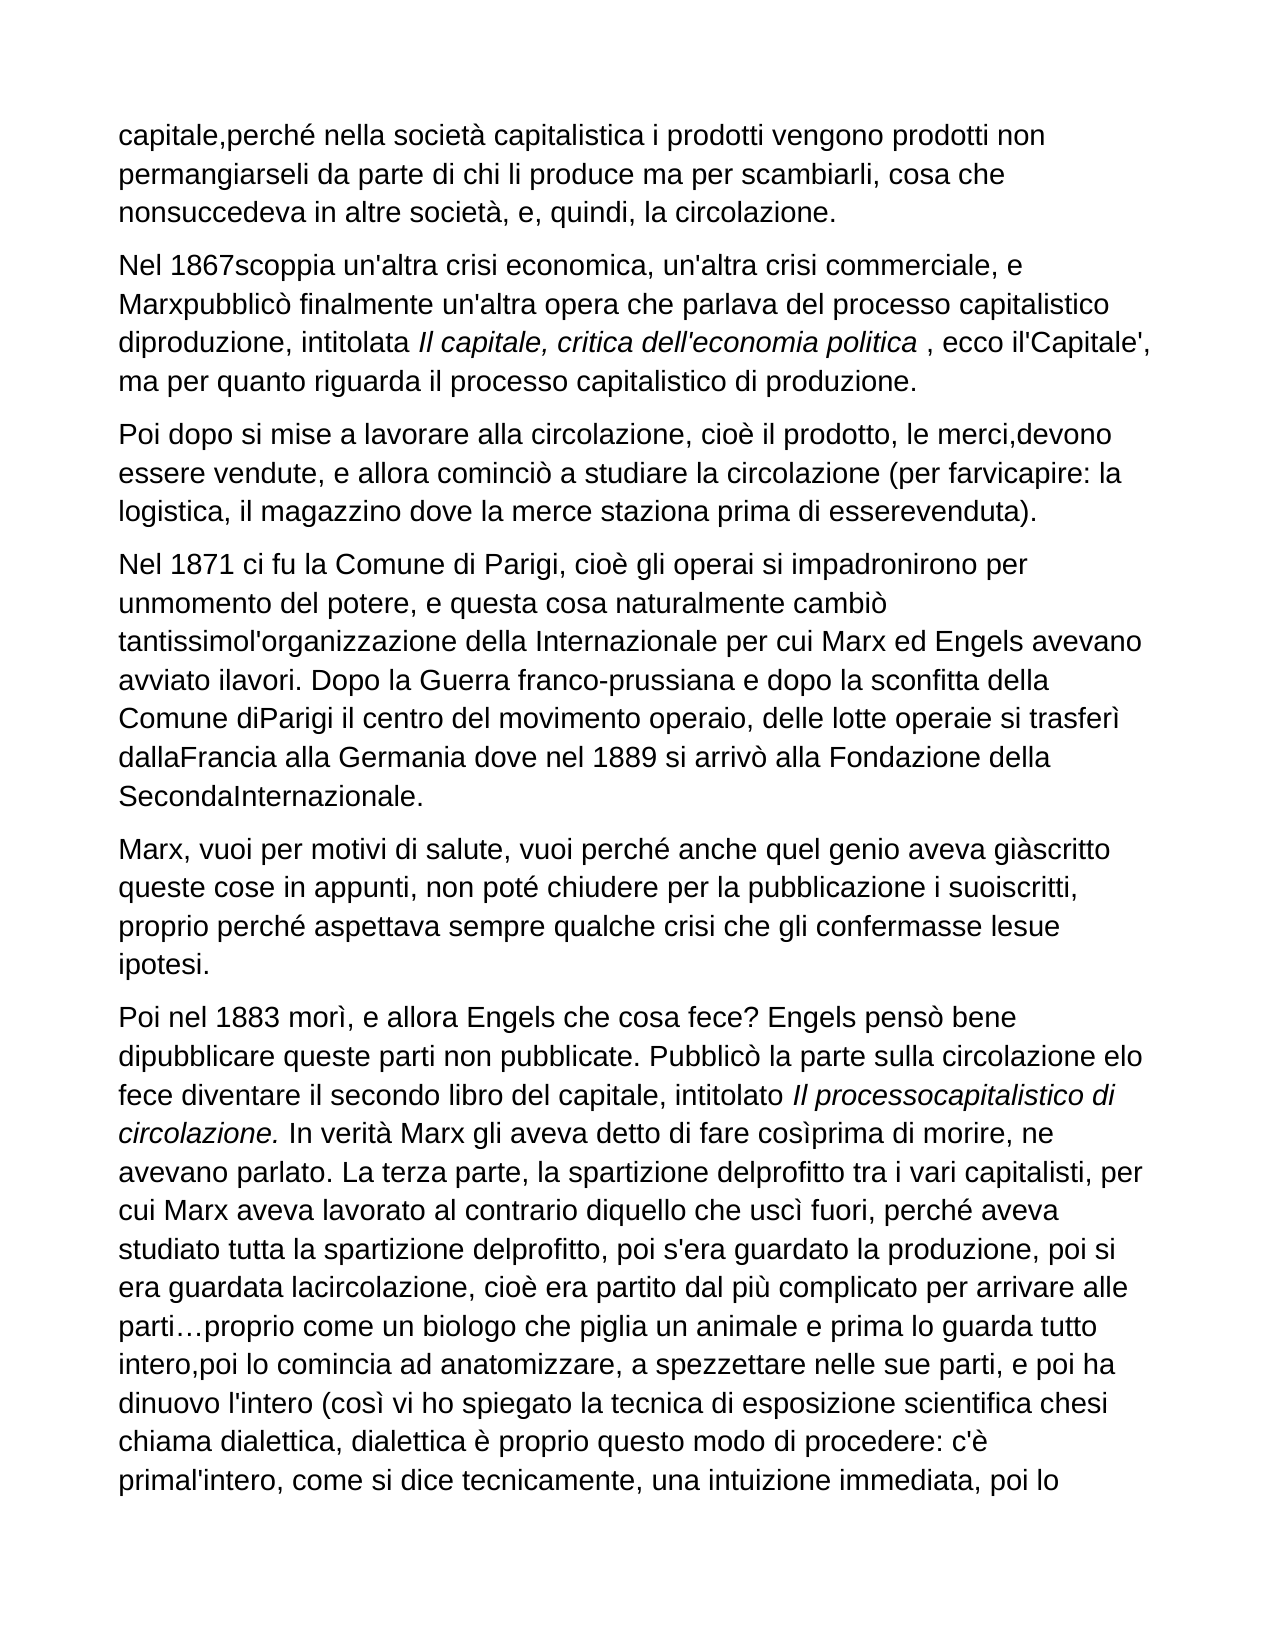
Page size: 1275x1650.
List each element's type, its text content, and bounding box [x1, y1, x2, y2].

text Poi dopo si mise a lavorare alla circolazione, cioè il prodotto, le merci,devono essere vendute, e allora cominciò a studiare la circolazione (per farvicapire: la logistica, il magazzino dove la merce staziona prima di esserevenduta). [118, 417, 1157, 528]
text Nel 1871 ci fu la Comune di Parigi, cioè gli operai si impadronirono per unmomento del potere, e questa cosa naturalmente cambiò tantissimol'organizzazione della Internazionale per cui Marx ed Engels avevano avviato ilavori. Dopo la Guerra franco-prussiana e dopo la sconfitta della Comune diParigi il centro del movimento operaio, delle lotte operaie si trasferì dallaFrancia alla Germania dove nel 1889 si arrivò alla Fondazione della SecondaInternazionale. [118, 547, 1157, 812]
text Poi nel 1883 morì, e allora Engels che cosa fece? Engels pensò bene dipubblicare queste parti non pubblicate. Pubblicò la parte sulla circolazione elo fece diventare il secondo libro del capitale, intitolato Il processocapitalistico di circolazione. In verità Marx gli aveva detto di fare cosìprima di morire, ne avevano parlato. La terza parte, la spartizione delprofitto tra i vari capitalisti, per cui Marx aveva lavorato al contrario diquello che uscì fuori, perché aveva studiato tutta la spartizione delprofitto, poi s'era guardato la produzione, poi si era guardata lacircolazione, cioè era partito dal più complicato per arrivare alle parti…proprio come un biologo che piglia un animale e prima lo guarda tutto intero,poi lo comincia ad anatomizzare, a spezzettare nelle sue parti, e poi ha dinuovo l'intero (così vi ho spiegato la tecnica di esposizione scientifica chesi chiama dialettica, dialettica è proprio questo modo di procedere: c'è primal'intero, come si dice tecnicamente, una intuizione immediata, poi lo [118, 1000, 1157, 1496]
text Marx, vuoi per motivi di salute, vuoi perché anche quel genio aveva giàscritto queste cose in appunti, non poté chiudere per la pubblicazione i suoiscritti, proprio perché aspettava sempre qualche crisi che gli confermasse lesue ipotesi. [118, 832, 1157, 981]
text capitale,perché nella società capitalistica i prodotti vengono prodotti non permangiarseli da parte di chi li produce ma per scambiarli, cosa che nonsuccedeva in altre società, e, quindi, la circolazione. [118, 118, 1157, 229]
text Nel 1867scoppia un'altra crisi economica, un'altra crisi commerciale, e Marxpubblicò finalmente un'altra opera che parlava del processo capitalistico diproduzione, intitolata Il capitale, critica dell'economia politica , ecco il'Capitale', ma per quanto riguarda il processo capitalistico di produzione. [118, 248, 1157, 397]
